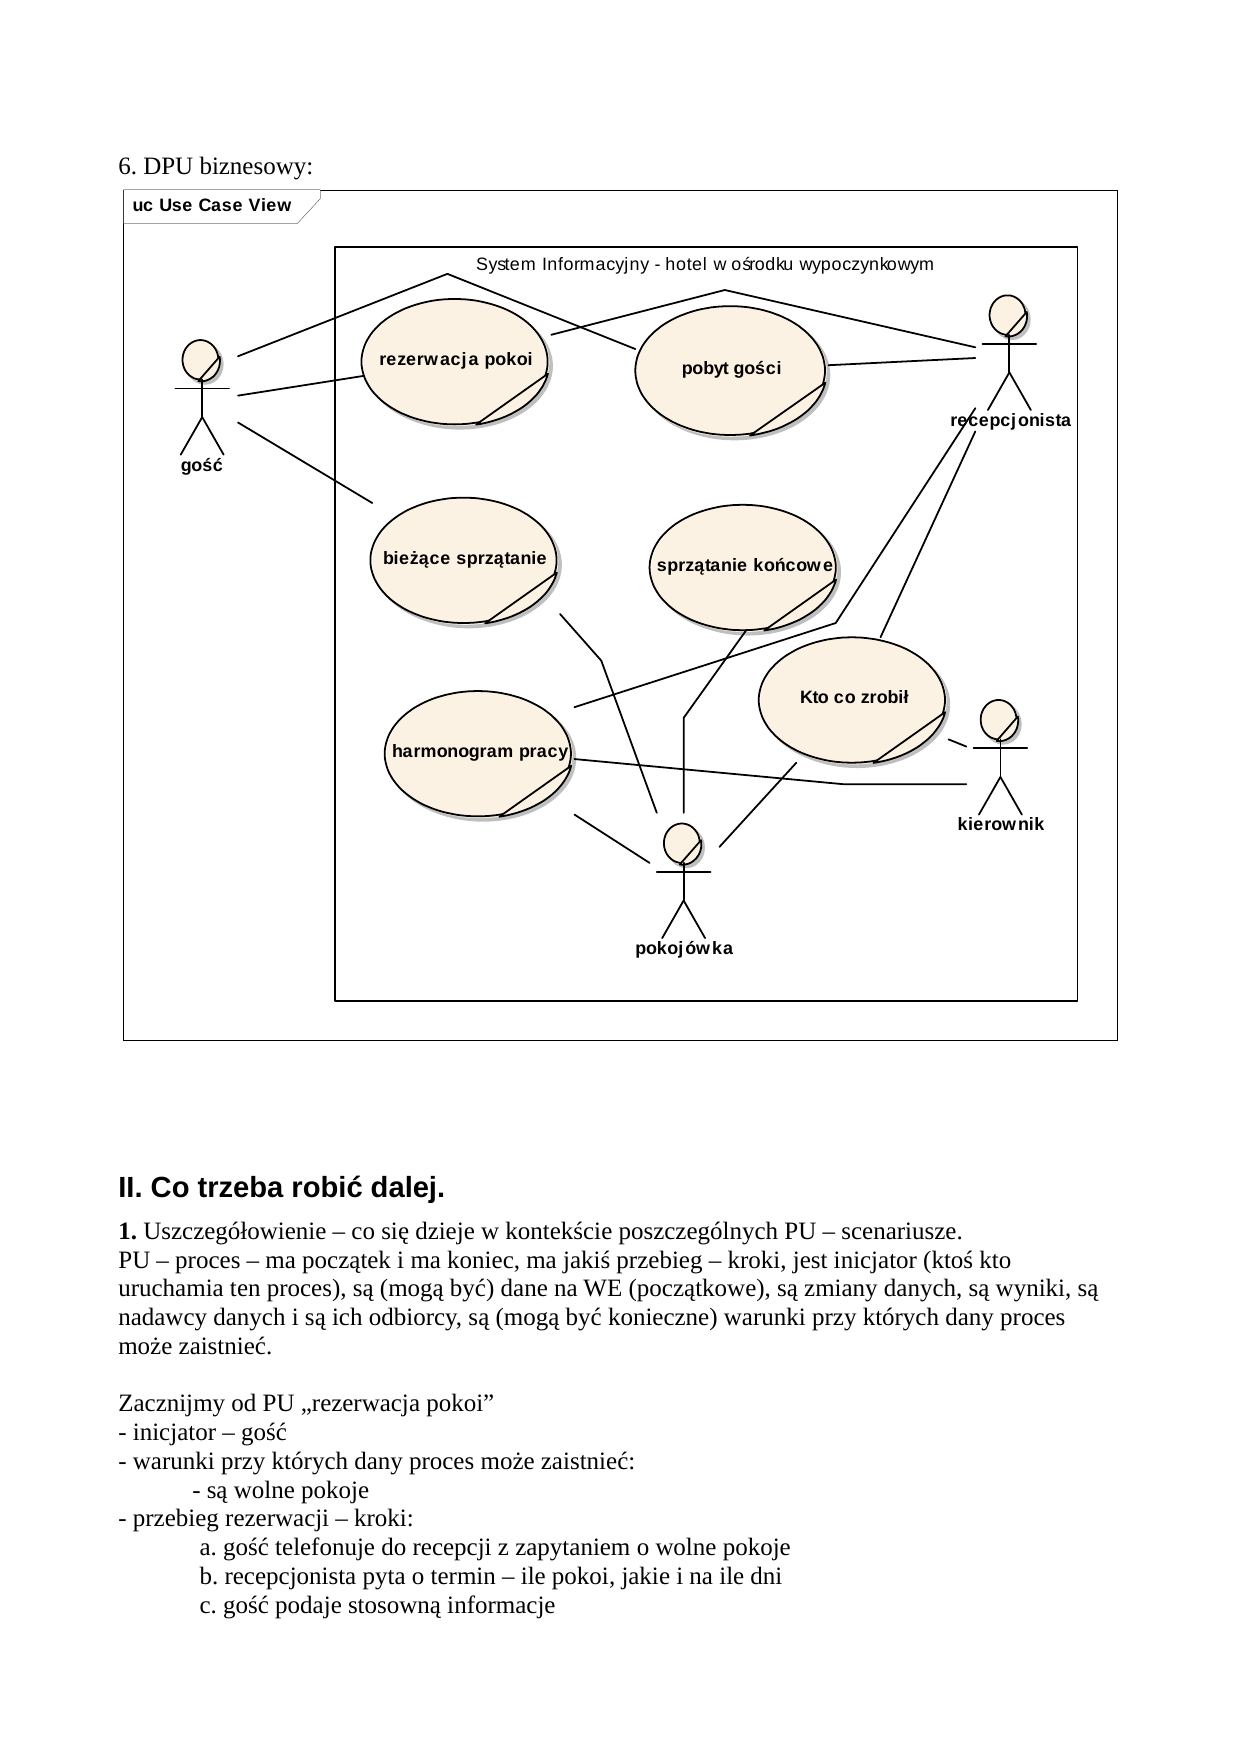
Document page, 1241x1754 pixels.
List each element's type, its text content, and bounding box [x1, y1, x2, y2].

text Zacznijmy od PU „rezerwacja pokoi” [118, 1388, 1122, 1417]
text 6. DPU biznesowy: [118, 151, 1122, 184]
list c. gość podaje stosowną informacje [162, 1590, 1122, 1618]
text - są wolne pokoje [118, 1475, 1122, 1503]
text - inicjator – gość [118, 1417, 1122, 1446]
text 1. Uszczegółowienie – co się dzieje w kontekście poszczególnych PU – scenariusze. [118, 1216, 1122, 1245]
text PU – proces – ma początek i ma koniec, ma jakiś przebieg – kroki, jest inicjator (ktoś kto uruchamia ten proces), są (mogą być) dane na WE (początkowe), są zmiany danych, są wyniki, są nadawcy danych i są ich odbiorcy, są (mogą być konieczne) warunki przy których dany proces może zaistnieć. [118, 1245, 1122, 1360]
text - przebieg rezerwacji – kroki: [118, 1503, 1122, 1532]
subtitle II. Co trzeba robić dalej. [118, 1170, 1122, 1203]
list a. gość telefonuje do recepcji z zapytaniem o wolne pokoje [162, 1532, 1122, 1561]
list b. recepcjonista pyta o termin – ile pokoi, jakie i na ile dni [162, 1561, 1122, 1590]
text - warunki przy których dany proces może zaistnieć: [118, 1446, 1122, 1475]
